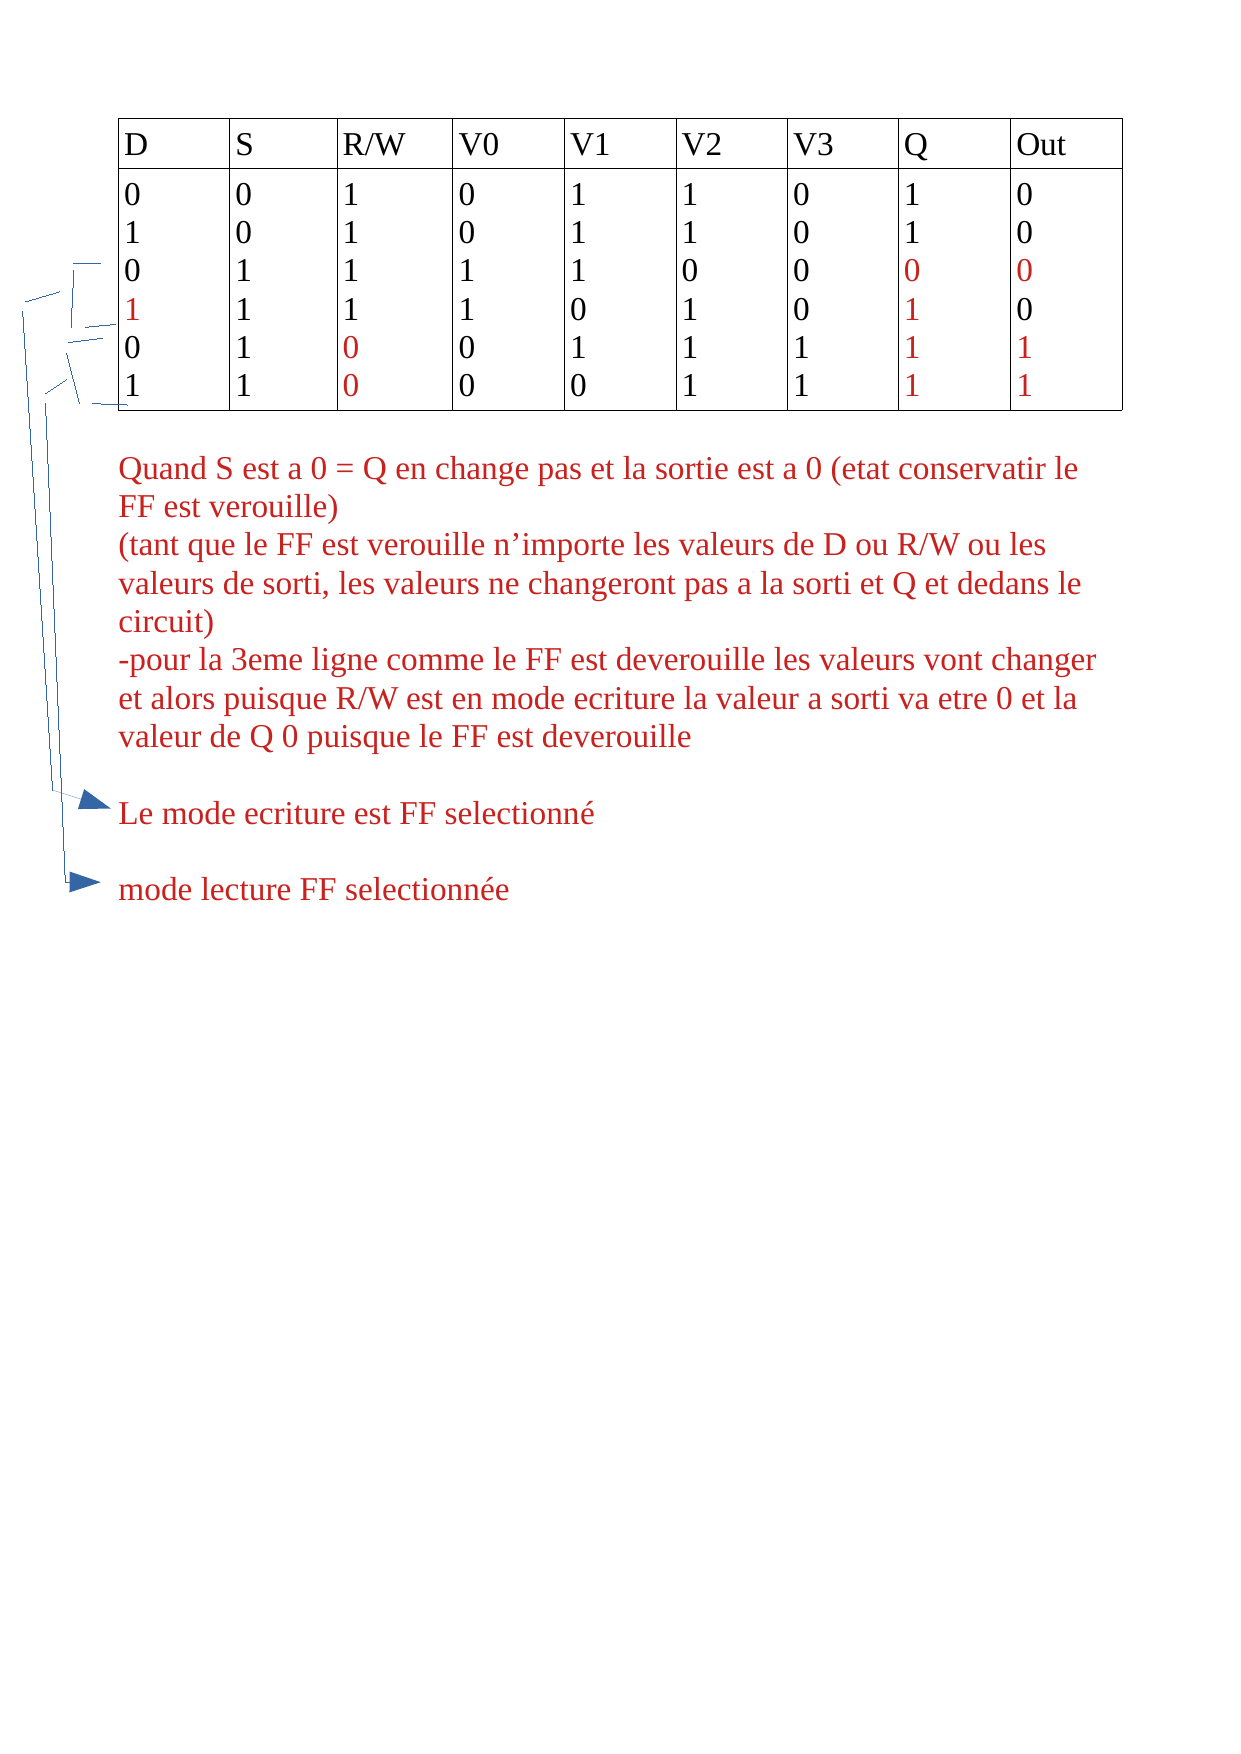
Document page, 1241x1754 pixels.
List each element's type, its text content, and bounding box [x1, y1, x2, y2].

table_cell 1 1 0 1 1 1 [677, 169, 787, 409]
text (tant que le FF est verouille n’importe les valeurs de D ou R/W ou les valeurs de sorti, les valeurs ne changeront pas a la sorti et Q et dedans le circuit) [118, 525, 1122, 640]
text Quand S est a 0 = Q en change pas et la sortie est a 0 (etat conservatir le FF est verouille) [118, 448, 1122, 525]
table_header V2 [677, 119, 787, 168]
table_header S [230, 119, 337, 168]
table_header Q [899, 119, 1010, 168]
table_header V3 [788, 119, 898, 168]
table_header D [119, 119, 229, 168]
table_header Out [1011, 119, 1122, 168]
text mode lecture FF selectionnée [118, 870, 1122, 908]
table_header V0 [453, 119, 564, 168]
table_header R/W [338, 119, 452, 168]
table_cell 1 1 1 1 0 0 [338, 169, 452, 409]
table_cell 1 1 0 1 1 1 [899, 169, 1010, 409]
text Le mode ecriture est FF selectionné [118, 793, 1122, 831]
text -pour la 3eme ligne comme le FF est deverouille les valeurs vont changer et alors puisque R/W est en mode ecriture la valeur a sorti va etre 0 et la valeur de Q 0 puisque le FF est deverouille [118, 640, 1122, 755]
table_cell 0 0 0 0 1 1 [788, 169, 898, 409]
table_cell 0 0 1 1 0 0 [453, 169, 564, 409]
table_header V1 [565, 119, 676, 168]
table_cell 0 0 1 1 1 1 [230, 169, 337, 409]
table_cell 1 1 1 0 1 0 [565, 169, 676, 409]
table_cell 0 1 0 1 0 1 [119, 169, 229, 409]
table_cell 0 0 0 0 1 1 [1011, 169, 1122, 409]
